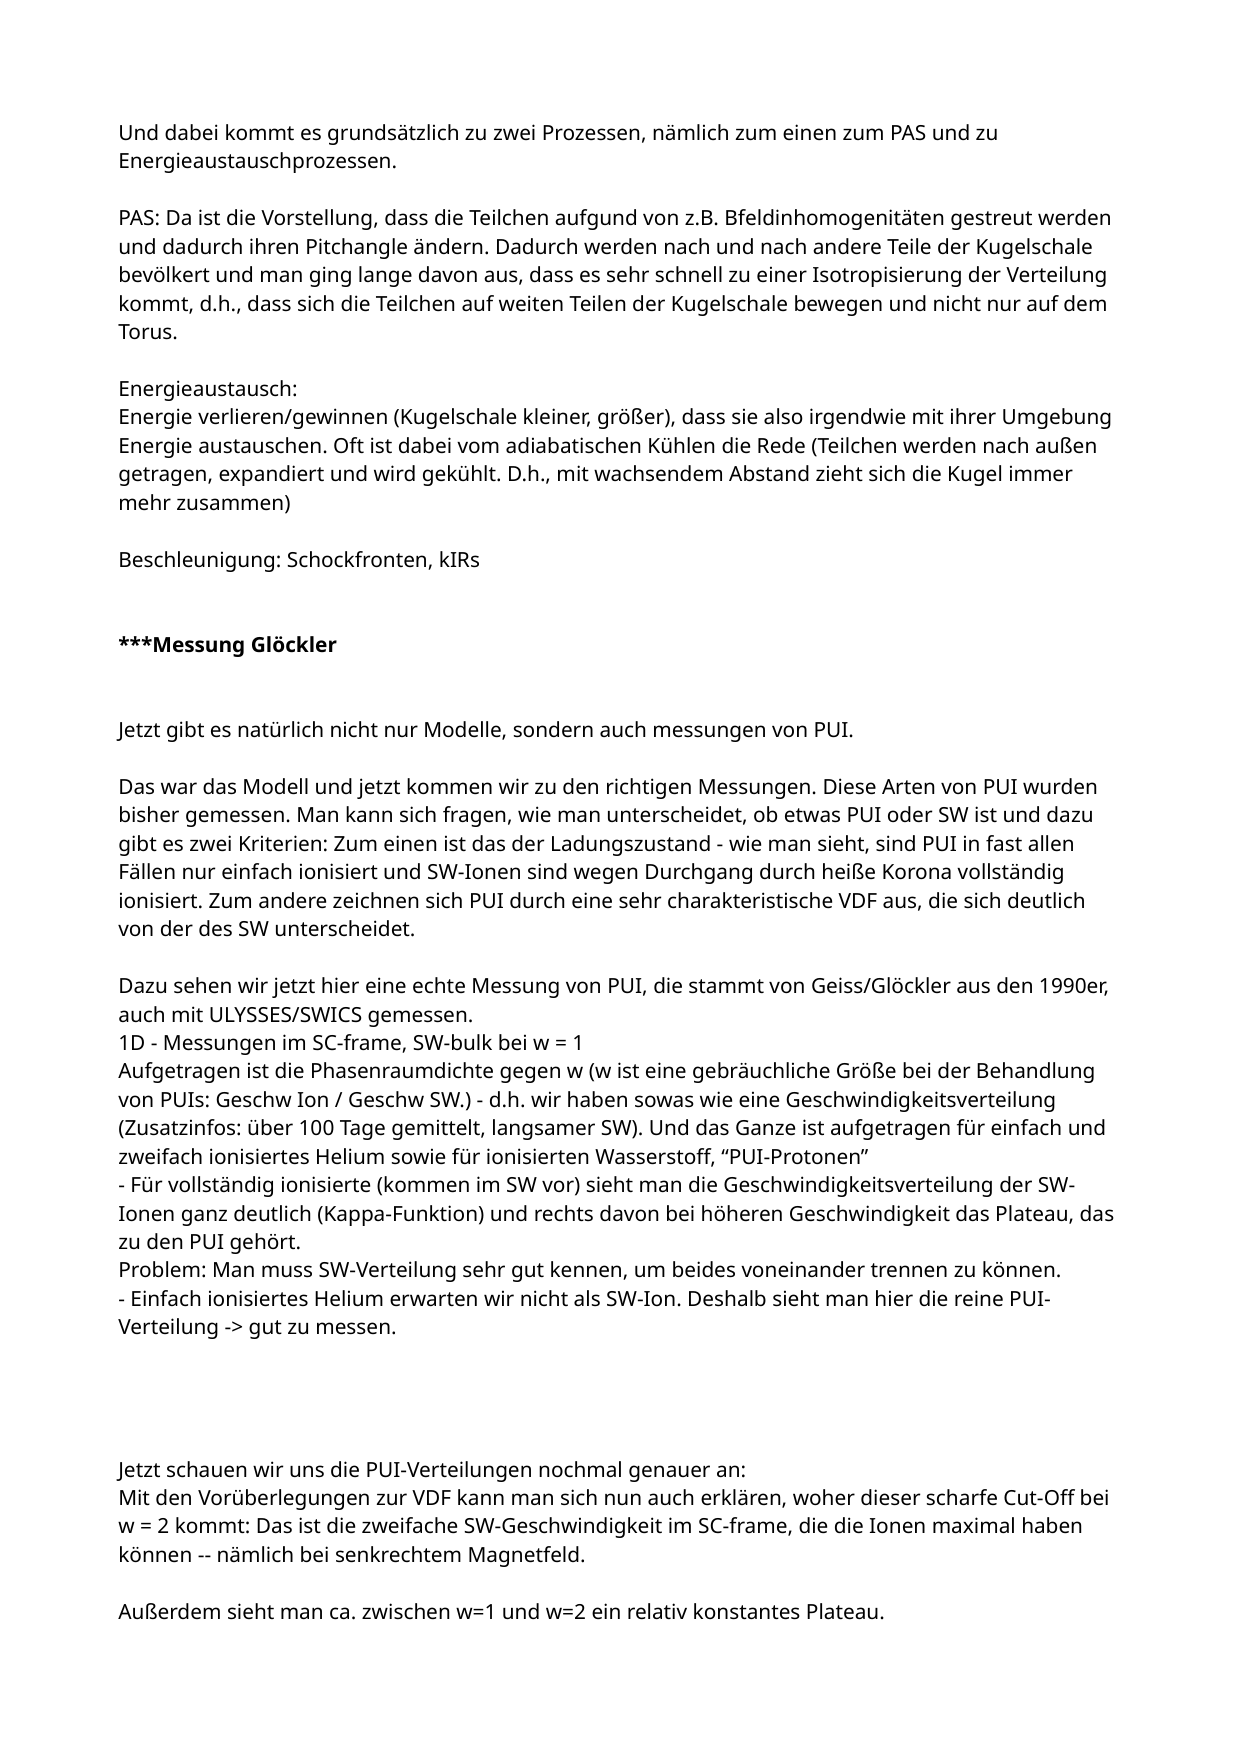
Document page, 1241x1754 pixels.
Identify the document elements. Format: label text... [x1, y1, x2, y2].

text 1D - Messungen im SC-frame, SW-bulk bei w = 1 [118, 1028, 1122, 1057]
text Das war das Modell und jetzt kommen wir zu den richtigen Messungen. Diese Arten von PUI wurden bisher gemessen. Man kann sich fragen, wie man unterscheidet, ob etwas PUI oder SW ist und dazu gibt es zwei Kriterien: Zum einen ist das der Ladungszustand - wie man sieht, sind PUI in fast allen Fällen nur einfach ionisiert und SW-Ionen sind wegen Durchgang durch heiße Korona vollständig ionisiert. Zum andere zeichnen sich PUI durch eine sehr charakteristische VDF aus, die sich deutlich von der des SW unterscheidet. [118, 772, 1122, 943]
text Mit den Vorüberlegungen zur VDF kann man sich nun auch erklären, woher dieser scharfe Cut-Off bei w = 2 kommt: Das ist die zweifache SW-Geschwindigkeit im SC-frame, die die Ionen maximal haben können -- nämlich bei senkrechtem Magnetfeld. [118, 1483, 1122, 1568]
text Jetzt gibt es natürlich nicht nur Modelle, sondern auch messungen von PUI. [118, 715, 1122, 744]
text Aufgetragen ist die Phasenraumdichte gegen w (w ist eine gebräuchliche Größe bei der Behandlung von PUIs: Geschw Ion / Geschw SW.) - d.h. wir haben sowas wie eine Geschwindigkeitsverteilung (Zusatzinfos: über 100 Tage gemittelt, langsamer SW). Und das Ganze ist aufgetragen für einfach und zweifach ionisiertes Helium sowie für ionisierten Wasserstoff, “PUI-Protonen” [118, 1057, 1122, 1170]
text PAS: Da ist die Vorstellung, dass die Teilchen aufgund von z.B. Bfeldinhomogenitäten gestreut werden und dadurch ihren Pitchangle ändern. Dadurch werden nach und nach andere Teile der Kugelschale bevölkert und man ging lange davon aus, dass es sehr schnell zu einer Isotropisierung der Verteilung kommt, d.h., dass sich die Teilchen auf weiten Teilen der Kugelschale bewegen und nicht nur auf dem Torus. [118, 203, 1122, 346]
text Außerdem sieht man ca. zwischen w=1 und w=2 ein relativ konstantes Plateau. [118, 1597, 1122, 1625]
text Jetzt schauen wir uns die PUI-Verteilungen nochmal genauer an: [118, 1455, 1122, 1483]
text Energie verlieren/gewinnen (Kugelschale kleiner, größer), dass sie also irgendwie mit ihrer Umgebung Energie austauschen. Oft ist dabei vom adiabatischen Kühlen die Rede (Teilchen werden nach außen getragen, expandiert und wird gekühlt. D.h., mit wachsendem Abstand zieht sich die Kugel immer mehr zusammen) [118, 402, 1122, 516]
text Problem: Man muss SW-Verteilung sehr gut kennen, um beides voneinander trennen zu können. [118, 1256, 1122, 1284]
text Dazu sehen wir jetzt hier eine echte Messung von PUI, die stammt von Geiss/Glöckler aus den 1990er, auch mit ULYSSES/SWICS gemessen. [118, 971, 1122, 1028]
text Energieaustausch: [118, 374, 1122, 402]
text - Für vollständig ionisierte (kommen im SW vor) sieht man die Geschwindigkeitsverteilung der SW-Ionen ganz deutlich (Kappa-Funktion) und rechts davon bei höheren Geschwindigkeit das Plateau, das zu den PUI gehört. [118, 1170, 1122, 1256]
text - Einfach ionisiertes Helium erwarten wir nicht als SW-Ion. Deshalb sieht man hier die reine PUI-Verteilung -> gut zu messen. [118, 1284, 1122, 1341]
text Beschleunigung: Schockfronten, kIRs [118, 545, 1122, 573]
text Und dabei kommt es grundsätzlich zu zwei Prozessen, nämlich zum einen zum PAS und zu Energieaustauschprozessen. [118, 118, 1122, 175]
text ***Messung Glöckler [118, 630, 1122, 658]
